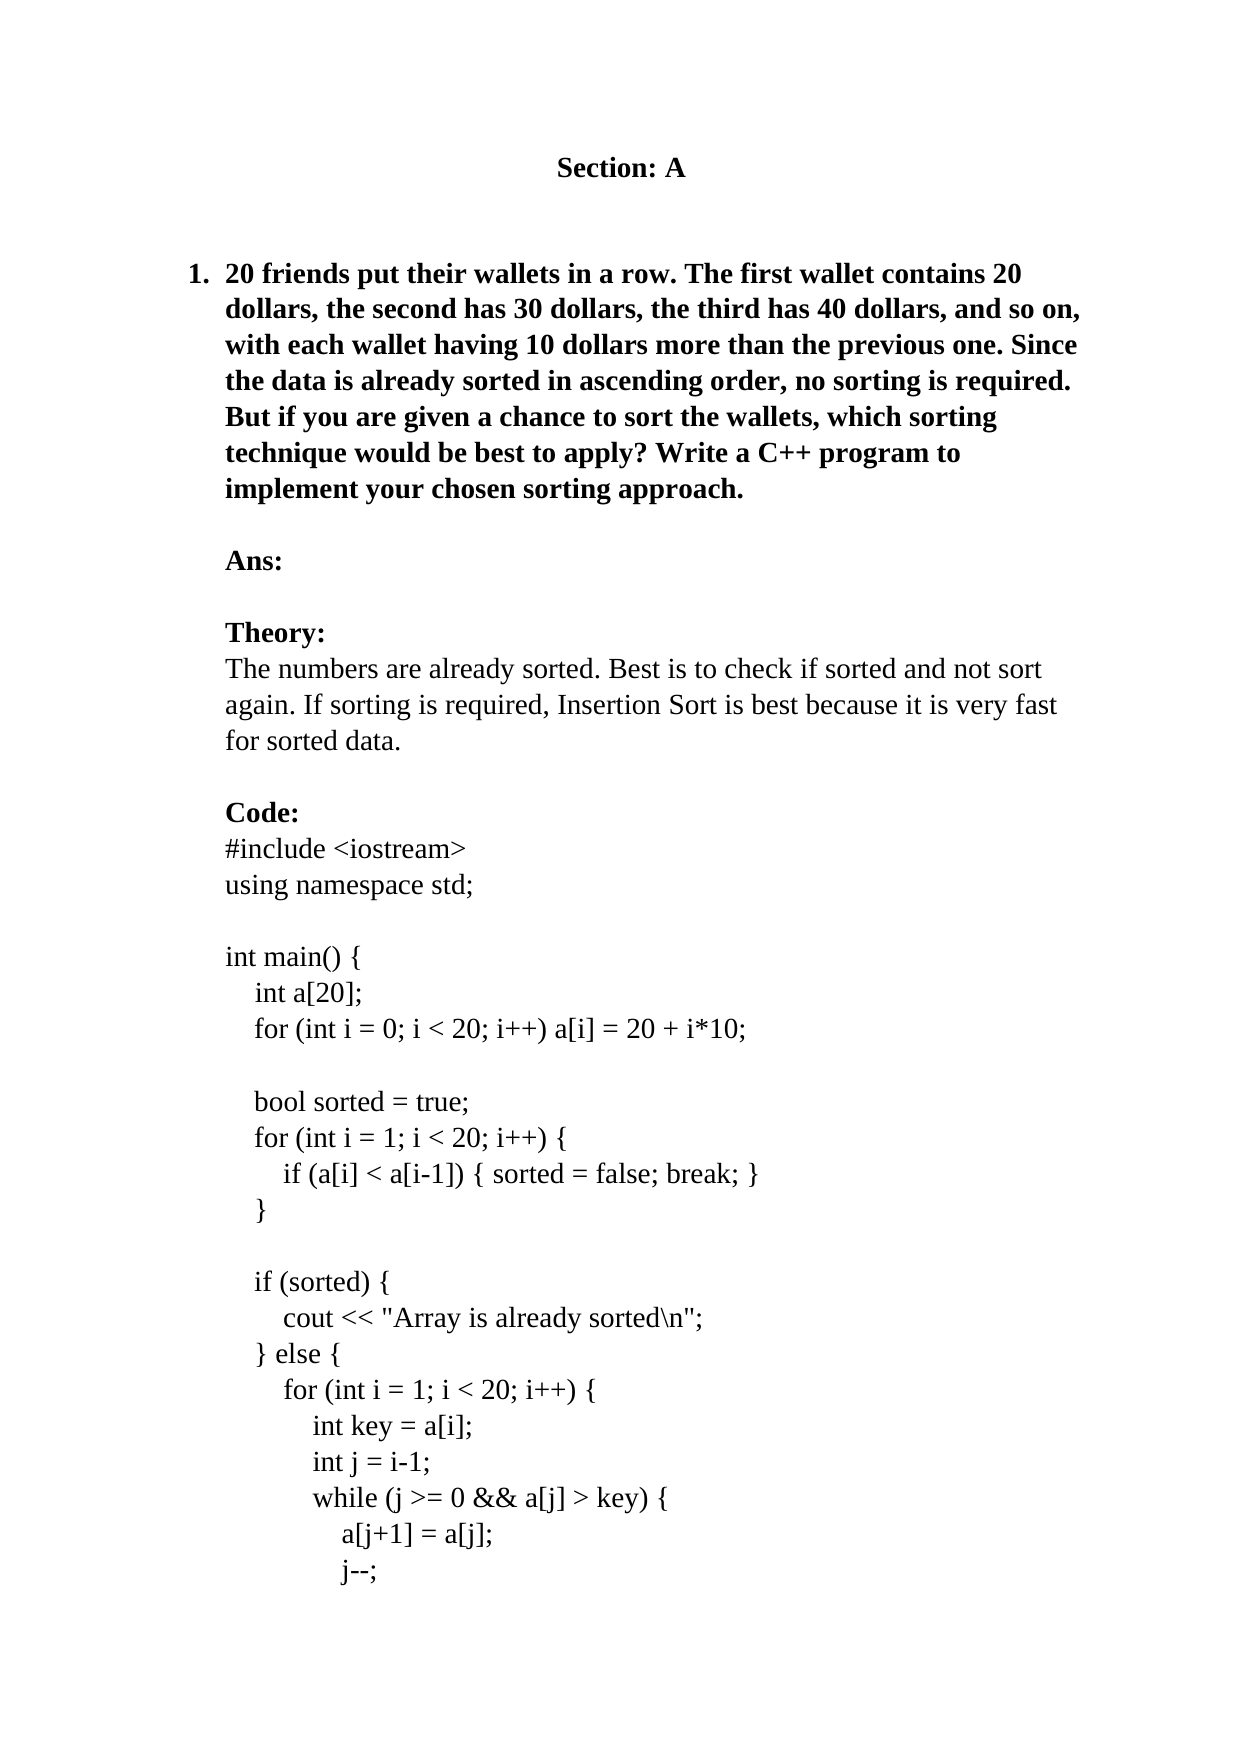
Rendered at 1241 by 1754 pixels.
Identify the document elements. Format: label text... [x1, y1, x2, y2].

text int j = i-1; [312, 1444, 1154, 1477]
text int main() { int a[20]; [218, 939, 362, 1009]
text if (sorted) { [254, 1264, 1154, 1298]
text if (a[i] < a[i-1]) { sorted = false; break; } } [254, 1156, 767, 1225]
text Code: [225, 795, 1154, 829]
text #include <iostream> using namespace std; [225, 831, 480, 901]
text cout << "Array is already sorted\n"; } else { [254, 1300, 709, 1370]
text for (int i = 1; i < 20; i++) { int key = a[i]; [283, 1372, 605, 1442]
text while (j >= 0 && a[j] > key) { a[j+1] = a[j]; [312, 1480, 677, 1550]
text 1. 20 friends put their wallets in a row. The first wallet contains 20 dollars, the second has 30 dollars, the third has 40 dollars, and so on, with each wallet having 10 dollars more than the previous one. Since the data is already sorted in ascending order, no sorting is required. But if you are given a chance to sort the wallets, which sorting technique would be best to apply? Write a C++ program to implement your chosen sorting approach. [188, 256, 1086, 504]
text bool sorted = true; [254, 1084, 1154, 1117]
text for (int i = 0; i < 20; i++) a[i] = 20 + i*10; [254, 1011, 1154, 1045]
text Theory: [225, 615, 1154, 649]
text The numbers are already sorted. Best is to check if sorted and not sort again. If sorting is required, Insertion Sort is best because it is very fast for sorted data. [225, 651, 1063, 756]
text j--; [341, 1552, 1154, 1586]
text Section: A [557, 150, 1154, 183]
text Ans: [225, 543, 1154, 576]
text for (int i = 1; i < 20; i++) { [254, 1120, 1154, 1153]
